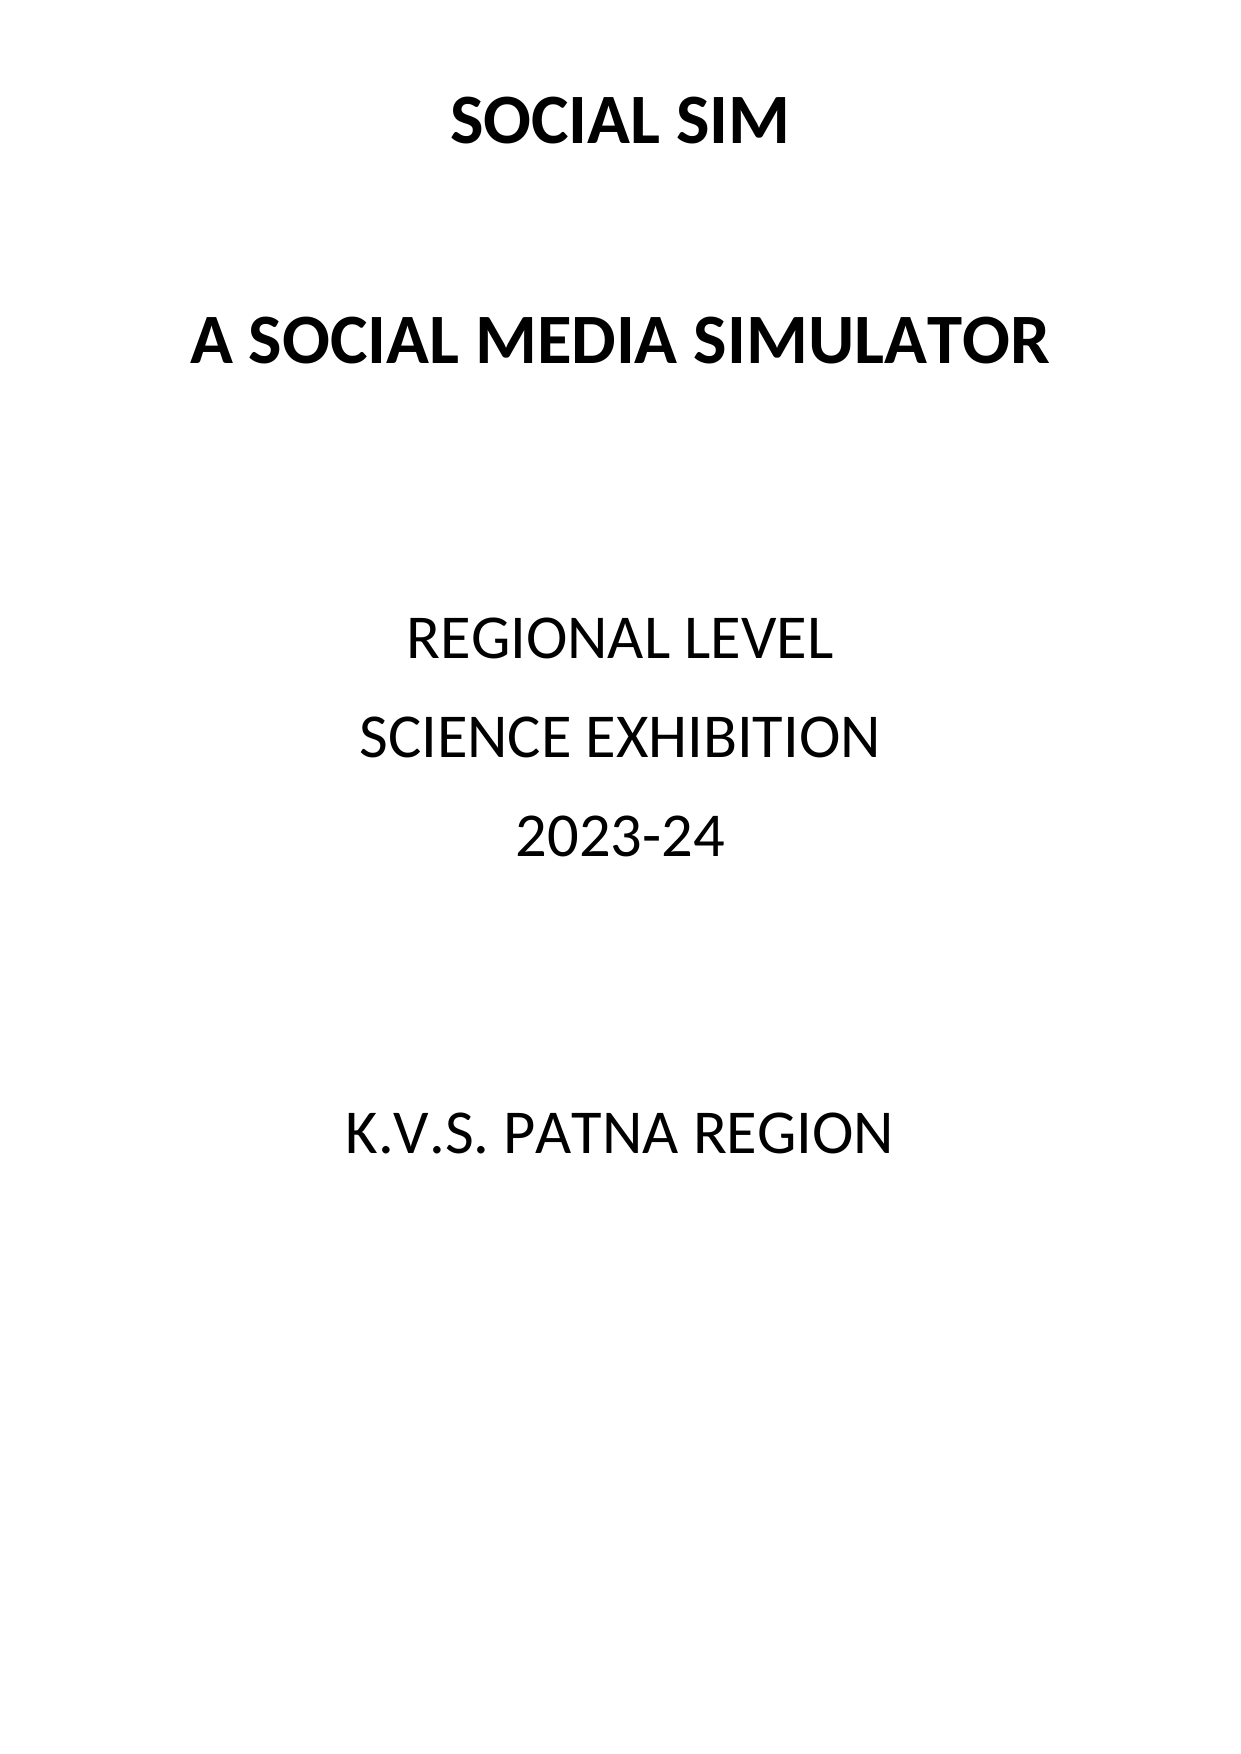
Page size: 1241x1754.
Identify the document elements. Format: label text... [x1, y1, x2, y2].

text A SOCIAL MEDIA SIMULATOR [75, 295, 1165, 381]
text K.V.S. PATNA REGION [75, 1093, 1165, 1169]
text SOCIAL SIM [75, 75, 1165, 161]
text SCIENCE EXHIBITION [75, 697, 1165, 773]
text 2023-24 [75, 796, 1165, 872]
text REGIONAL LEVEL [75, 598, 1165, 674]
